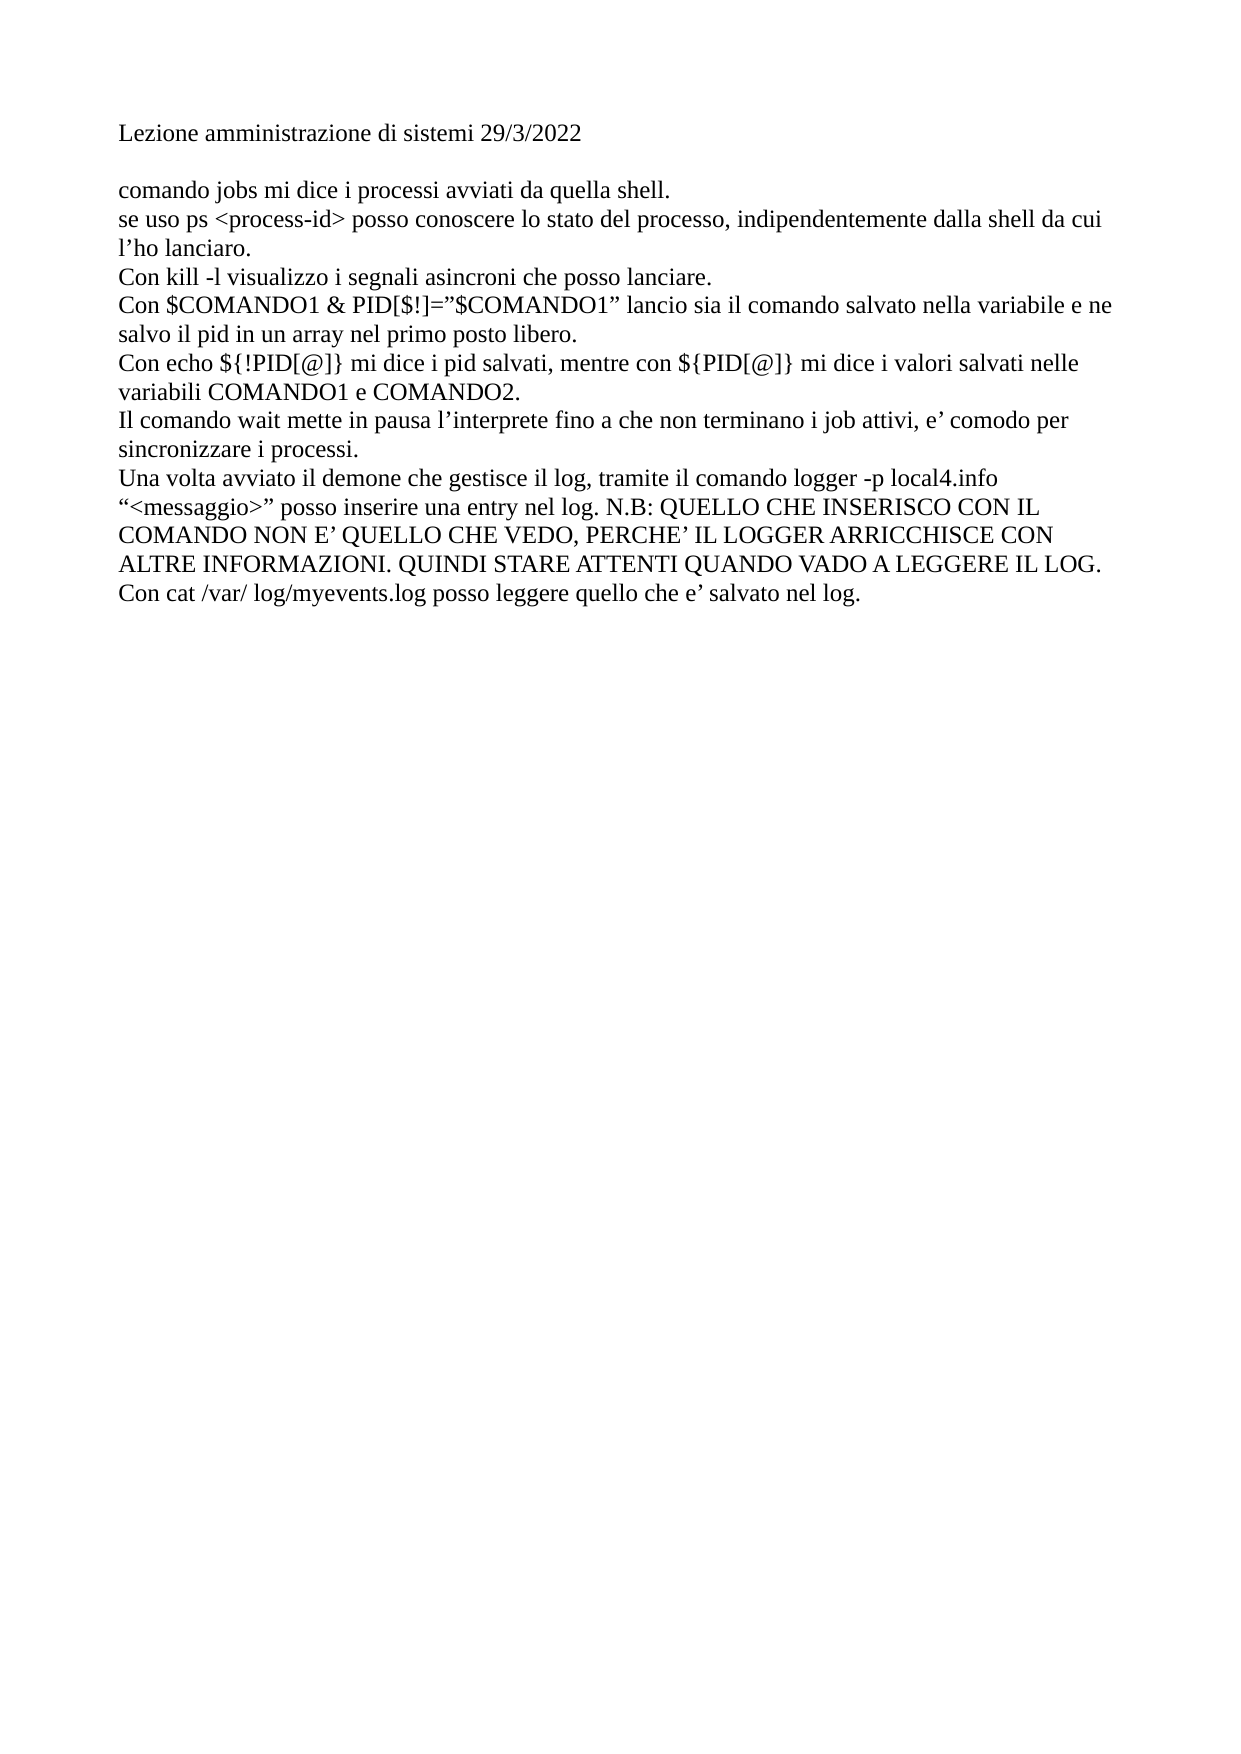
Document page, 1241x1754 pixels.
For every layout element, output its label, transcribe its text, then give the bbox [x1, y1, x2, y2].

text comando jobs mi dice i processi avviati da quella shell. [118, 176, 1122, 204]
text Il comando wait mette in pausa l’interprete fino a che non terminano i job attivi, e’ comodo per sincronizzare i processi. [118, 406, 1122, 463]
text se uso ps <process-id> posso conoscere lo stato del processo, indipendentemente dalla shell da cui l’ho lanciaro. [118, 204, 1122, 262]
text Con kill -l visualizzo i segnali asincroni che posso lanciare. [118, 262, 1122, 291]
text Con echo ${!PID[@]} mi dice i pid salvati, mentre con ${PID[@]} mi dice i valori salvati nelle variabili COMANDO1 e COMANDO2. [118, 348, 1122, 406]
text Una volta avviato il demone che gestisce il log, tramite il comando logger -p local4.info “<messaggio>” posso inserire una entry nel log. N.B: QUELLO CHE INSERISCO CON IL COMANDO NON E’ QUELLO CHE VEDO, PERCHE’ IL LOGGER ARRICCHISCE CON ALTRE INFORMAZIONI. QUINDI STARE ATTENTI QUANDO VADO A LEGGERE IL LOG. [118, 463, 1122, 578]
text Con $COMANDO1 & PID[$!]=”$COMANDO1” lancio sia il comando salvato nella variabile e ne salvo il pid in un array nel primo posto libero. [118, 291, 1122, 348]
text Lezione amministrazione di sistemi 29/3/2022 [118, 118, 1122, 147]
text Con cat /var/ log/myevents.log posso leggere quello che e’ salvato nel log. [118, 578, 1122, 607]
